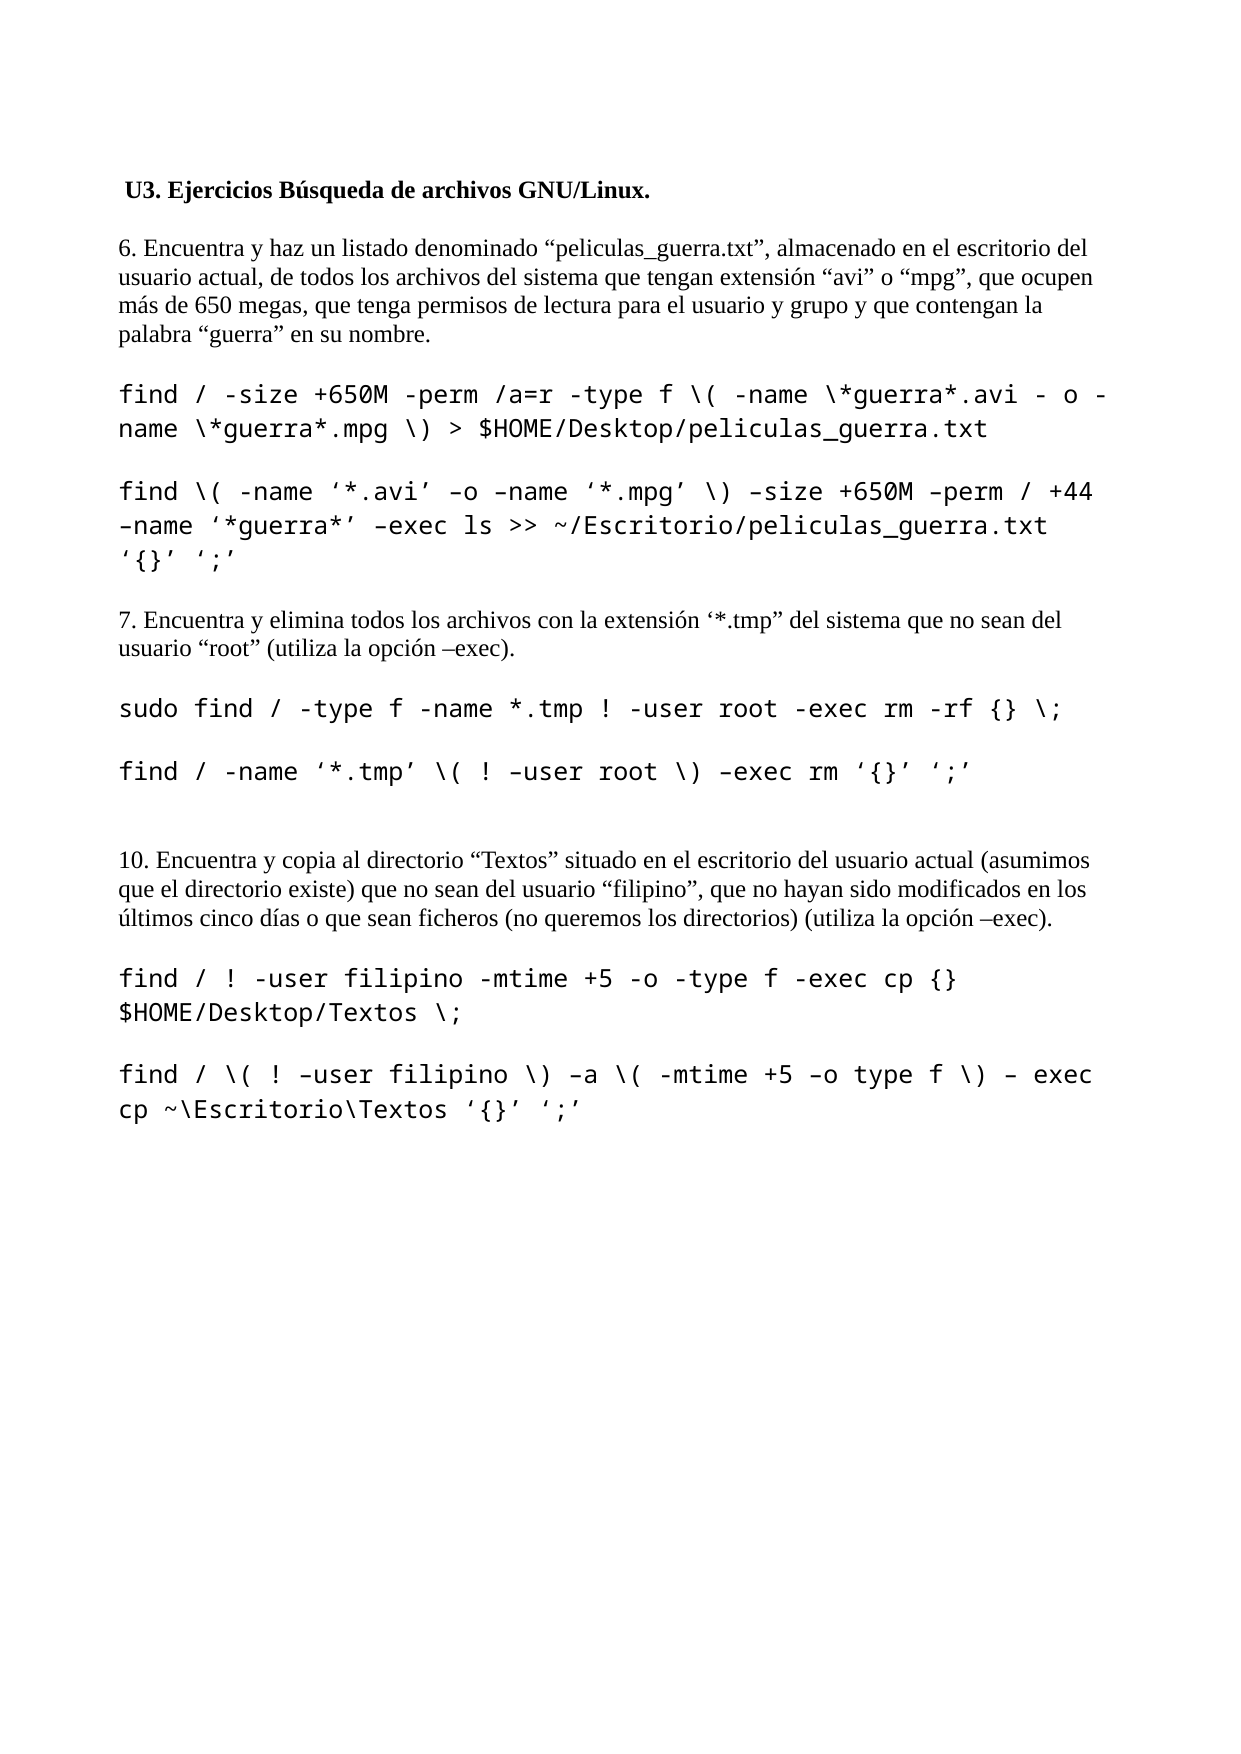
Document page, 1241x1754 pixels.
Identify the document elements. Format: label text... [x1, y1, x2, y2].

text find / ! -user filipino -mtime +5 -o -type f -exec cp {} $HOME/Desktop/Textos \; [118, 960, 1122, 1028]
text find / \( ! –user filipino \) –a \( -mtime +5 –o type f \) – exec cp ~\Escritorio\Textos ‘{}’ ‘;’ [118, 1057, 1122, 1125]
text 10. Encuentra y copia al directorio “Textos” situado en el escritorio del usuario actual (asumimos que el directorio existe) que no sean del usuario “filipino”, que no hayan sido modificados en los últimos cinco días o que sean ficheros (no queremos los directorios) (utiliza la opción –exec). [118, 845, 1122, 932]
text 6. Encuentra y haz un listado denominado “peliculas_guerra.txt”, almacenado en el escritorio del usuario actual, de todos los archivos del sistema que tengan extensión “avi” o “mpg”, que ocupen más de 650 megas, que tenga permisos de lectura para el usuario y grupo y que contengan la palabra “guerra” en su nombre. [118, 233, 1122, 348]
text find / -size +650M -perm /a=r -type f \( -name \*guerra*.avi - o -name \*guerra*.mpg \) > $HOME/Desktop/peliculas_guerra.txt [118, 377, 1122, 445]
text sudo find / -type f -name *.tmp ! -user root -exec rm -rf {} \; [118, 691, 1122, 725]
text find / -name ‘*.tmp’ \( ! –user root \) –exec rm ‘{}’ ‘;’ [118, 754, 1122, 788]
text U3. Ejercicios Búsqueda de archivos GNU/Linux. [118, 176, 1122, 204]
text find \( -name ‘*.avi’ –o –name ‘*.mpg’ \) –size +650M –perm / +44 –name ‘*guerra*’ –exec ls >> ~/Escritorio/peliculas_guerra.txt ‘{}’ ‘;’ [118, 474, 1122, 576]
text 7. Encuentra y elimina todos los archivos con la extensión ‘*.tmp” del sistema que no sean del usuario “root” (utiliza la opción –exec). [118, 605, 1122, 662]
